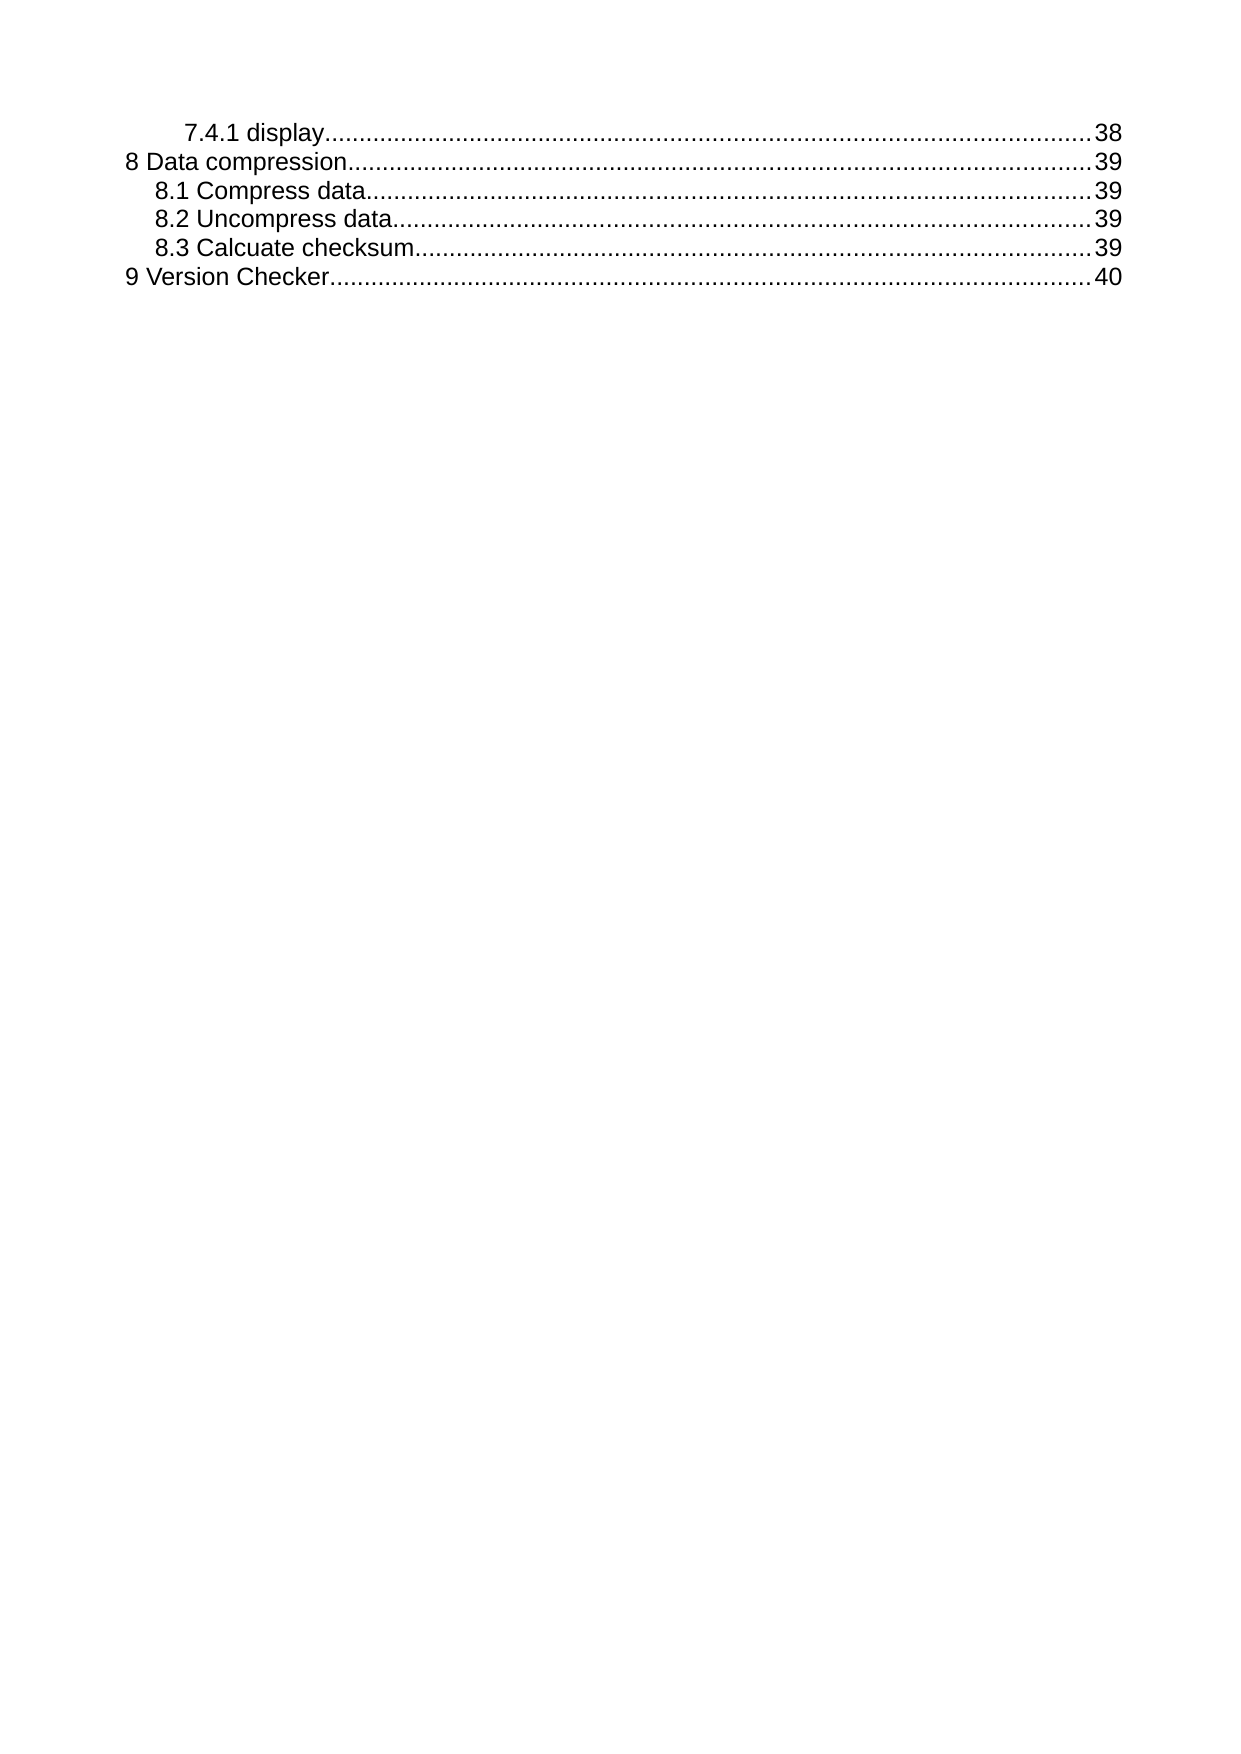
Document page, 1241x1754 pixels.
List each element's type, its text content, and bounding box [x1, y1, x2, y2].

text 9 Version Checker 40 [118, 262, 1122, 291]
text 7.4.1 display 38 [177, 118, 1122, 147]
text 8.2 Uncompress data 39 [148, 204, 1122, 233]
text 8.1 Compress data 39 [148, 176, 1122, 204]
text 8 Data compression 39 [118, 147, 1122, 176]
text 8.3 Calcuate checksum 39 [148, 233, 1122, 262]
